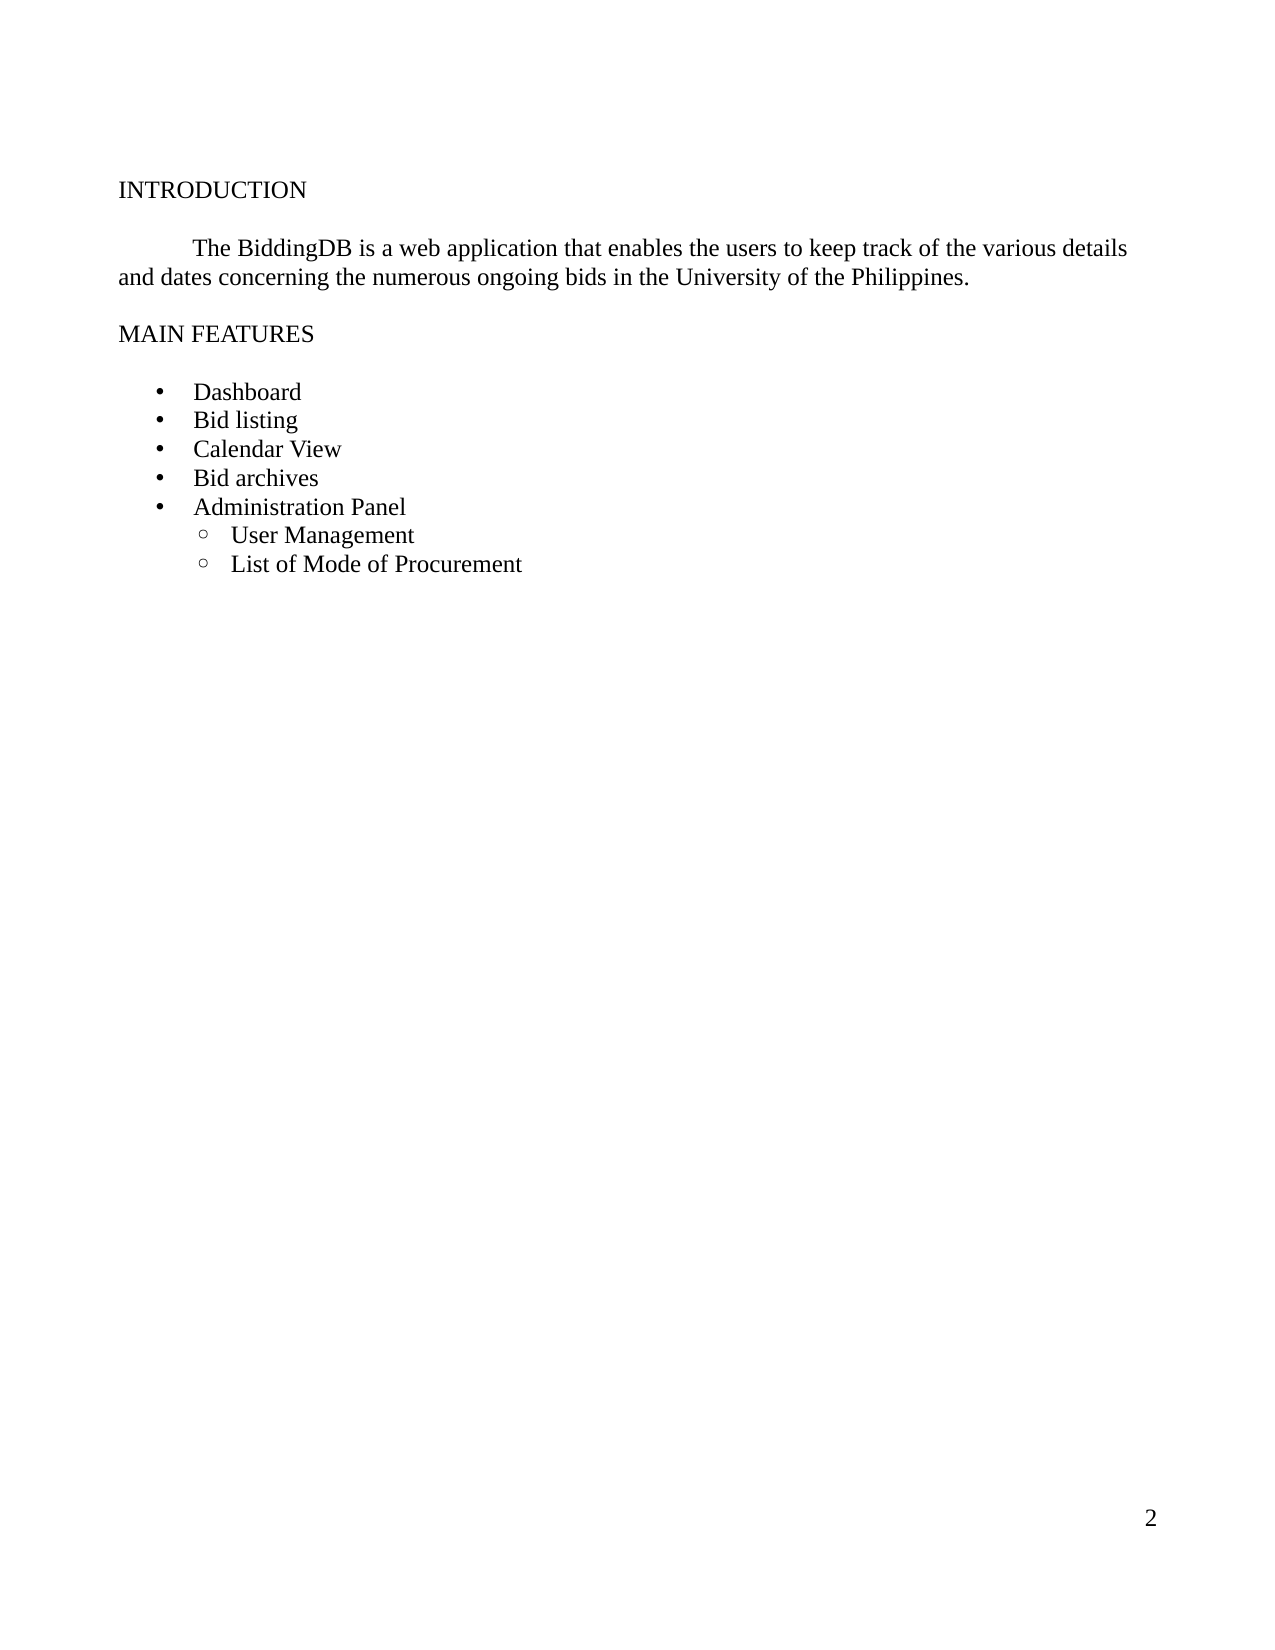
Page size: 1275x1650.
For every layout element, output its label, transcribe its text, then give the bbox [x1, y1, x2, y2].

text INTRODUCTION [118, 176, 1157, 204]
list Administration Panel [156, 492, 1157, 521]
list User Management [193, 521, 1157, 549]
list Bid listing [156, 406, 1157, 434]
text The BiddingDB is a web application that enables the users to keep track of the various details and dates concerning the numerous ongoing bids in the University of the Philippines. [118, 233, 1157, 291]
list Dashboard [156, 377, 1157, 406]
list Bid archives [156, 463, 1157, 492]
text MAIN FEATURES [118, 319, 1157, 348]
list List of Mode of Procurement [193, 549, 1157, 578]
list Calendar View [156, 434, 1157, 463]
